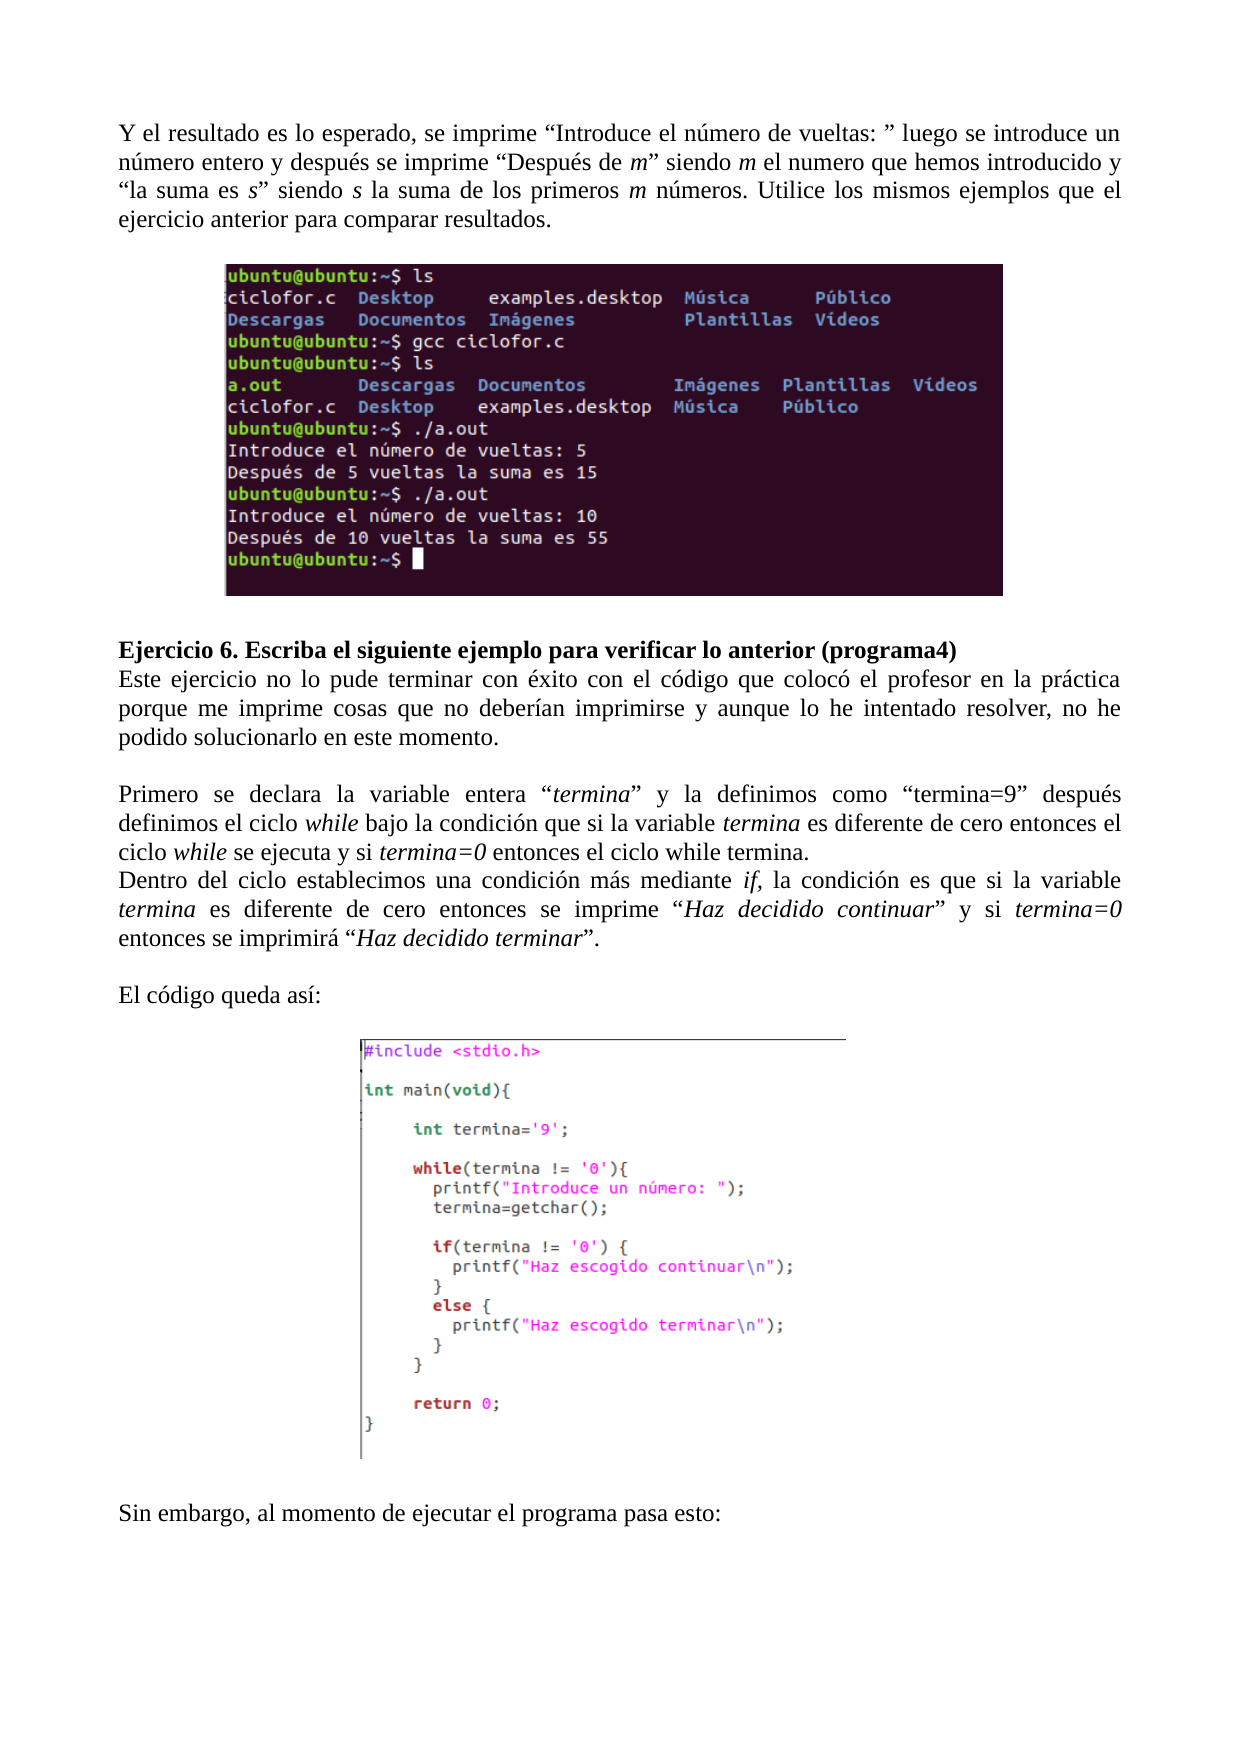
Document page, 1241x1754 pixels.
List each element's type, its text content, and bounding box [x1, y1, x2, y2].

text Ejercicio 6. Escriba el siguiente ejemplo para verificar lo anterior (programa4) [118, 636, 1122, 664]
picture [224, 264, 1003, 596]
text Sin embargo, al momento de ejecutar el programa pasa esto: [118, 1498, 1122, 1527]
text Y el resultado es lo esperado, se imprime “Introduce el número de vueltas: ” luego se introduce un número entero y después se imprime “Después de m” siendo m el numero que hemos introducido y “la suma es s” siendo s la suma de los primeros m números. Utilice los mismos ejemplos que el ejercicio anterior para comparar resultados. [118, 118, 1122, 233]
text Primero se declara la variable entera “termina” y la definimos como “termina=9” después definimos el ciclo while bajo la condición que si la variable termina es diferente de cero entonces el ciclo while se ejecuta y si termina=0 entonces el ciclo while termina. [118, 779, 1122, 866]
text El código queda así: [118, 981, 1122, 1009]
text Este ejercicio no lo pude terminar con éxito con el código que colocó el profesor en la práctica porque me imprime cosas que no deberían imprimirse y aunque lo he intentado resolver, no he podido solucionarlo en este momento. [118, 664, 1122, 751]
text Dentro del ciclo establecimos una condición más mediante if, la condición es que si la variable termina es diferente de cero entonces se imprime “Haz decidido continuar” y si termina=0 entonces se imprimirá “Haz decidido terminar”. [118, 866, 1122, 952]
picture [360, 1039, 846, 1459]
